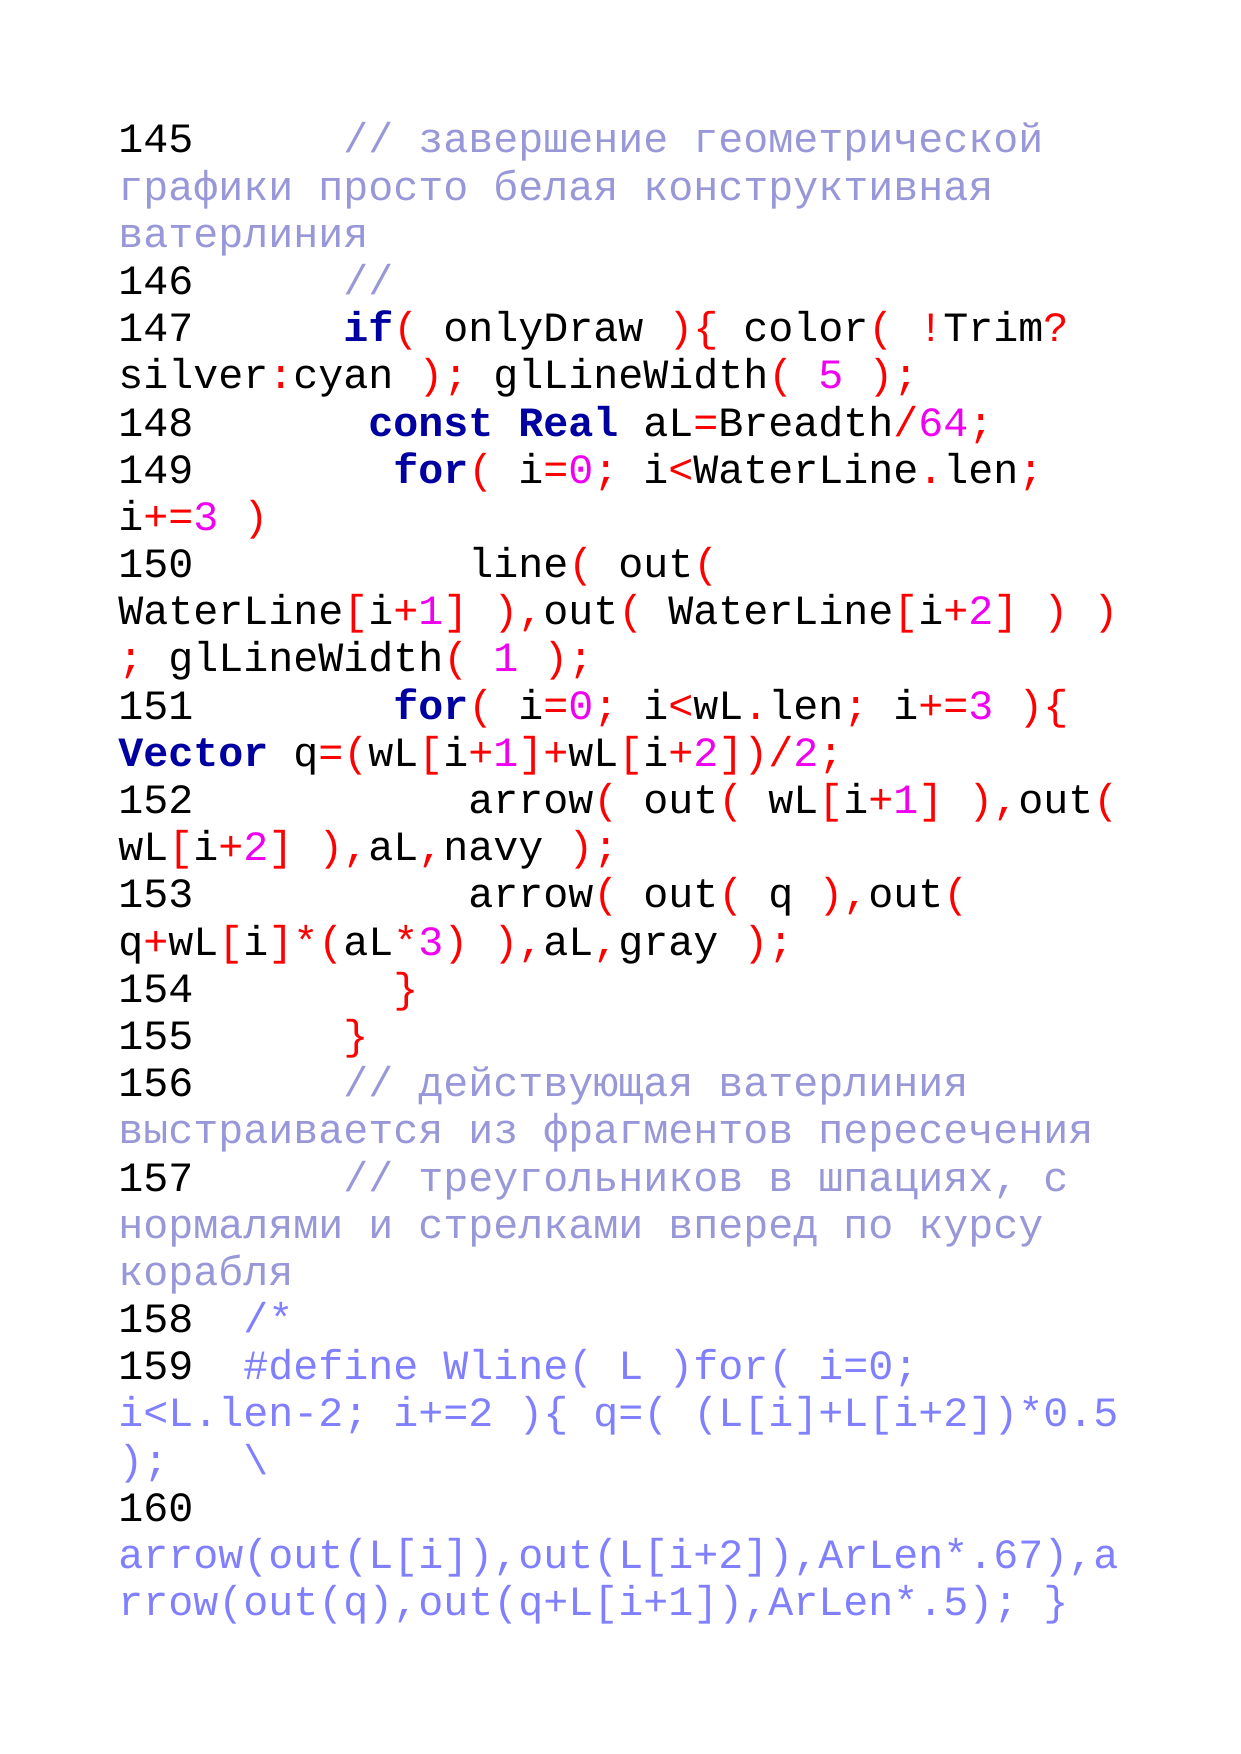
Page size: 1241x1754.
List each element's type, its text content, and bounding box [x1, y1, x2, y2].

subtitle 146 // [118, 260, 1122, 307]
subtitle 147 if( onlyDraw ){ color( !Trim?silver:cyan ); glLineWidth( 5 ); [668, 307, 743, 354]
subtitle 153 arrow( out( q ),out( q+wL[i]*(aL*3) ),aL,gray ); [593, 873, 643, 967]
subtitle 156 // действующая ватерлиния выстраивается из фрагментов пересечения [118, 1062, 1122, 1156]
subtitle 157 // треугольников в шпациях, с нормалями и стрелками вперед по курсу корабля [118, 1156, 1122, 1298]
subtitle 149 for( i=0; i<WaterLine.len; i+=3 ) [118, 448, 1122, 543]
subtitle 151 for( i=0; i<wL.len; i+=3 ){ Vector q=(wL[i+1]+wL[i+2])/2; [118, 684, 643, 779]
subtitle 152 arrow( out( wL[i+1] ),out( wL[i+2] ),aL,navy ); [118, 779, 468, 873]
subtitle 147 if( onlyDraw ){ color( !Trim?silver:cyan ); glLineWidth( 5 ); [118, 307, 493, 401]
subtitle 151 for( i=0; i<wL.len; i+=3 ){ Vector q=(wL[i+1]+wL[i+2])/2; [668, 684, 1122, 779]
subtitle 148 const Real aL=Breadth/64; [693, 401, 718, 448]
subtitle 148 const Real aL=Breadth/64; [118, 401, 643, 448]
subtitle 159 #define Wline( L )for( i=0; i<L.len-2; i+=2 ){ q=( (L[i]+L[i+2])*0.5 ); \ [118, 1345, 1122, 1487]
subtitle 153 arrow( out( q ),out( q+wL[i]*(aL*3) ),aL,gray ); [718, 873, 1122, 967]
subtitle 147 if( onlyDraw ){ color( !Trim?silver:cyan ); glLineWidth( 5 ); [768, 307, 1122, 401]
subtitle 148 const Real aL=Breadth/64; [893, 401, 1122, 448]
subtitle 160 arrow(out(L[i]),out(L[i+2]),ArLen*.67),arrow(out(q),out(q+L[i+1]),ArLen*.5); } [118, 1487, 1122, 1628]
subtitle 145 // завершение геометрической графики просто белая конструктивная ватерлиния [118, 118, 1122, 260]
subtitle 158 /* [118, 1298, 1122, 1345]
subtitle 154 } [118, 967, 1122, 1015]
subtitle 155 } [118, 1015, 1122, 1062]
subtitle 152 arrow( out( wL[i+1] ),out( wL[i+2] ),aL,navy ); [568, 779, 1122, 873]
subtitle 150 line( out( WaterLine[i+1] ),out( WaterLine[i+2] ) ); glLineWidth( 1 ); [118, 543, 1122, 684]
subtitle 153 arrow( out( q ),out( q+wL[i]*(aL*3) ),aL,gray ); [118, 873, 543, 967]
